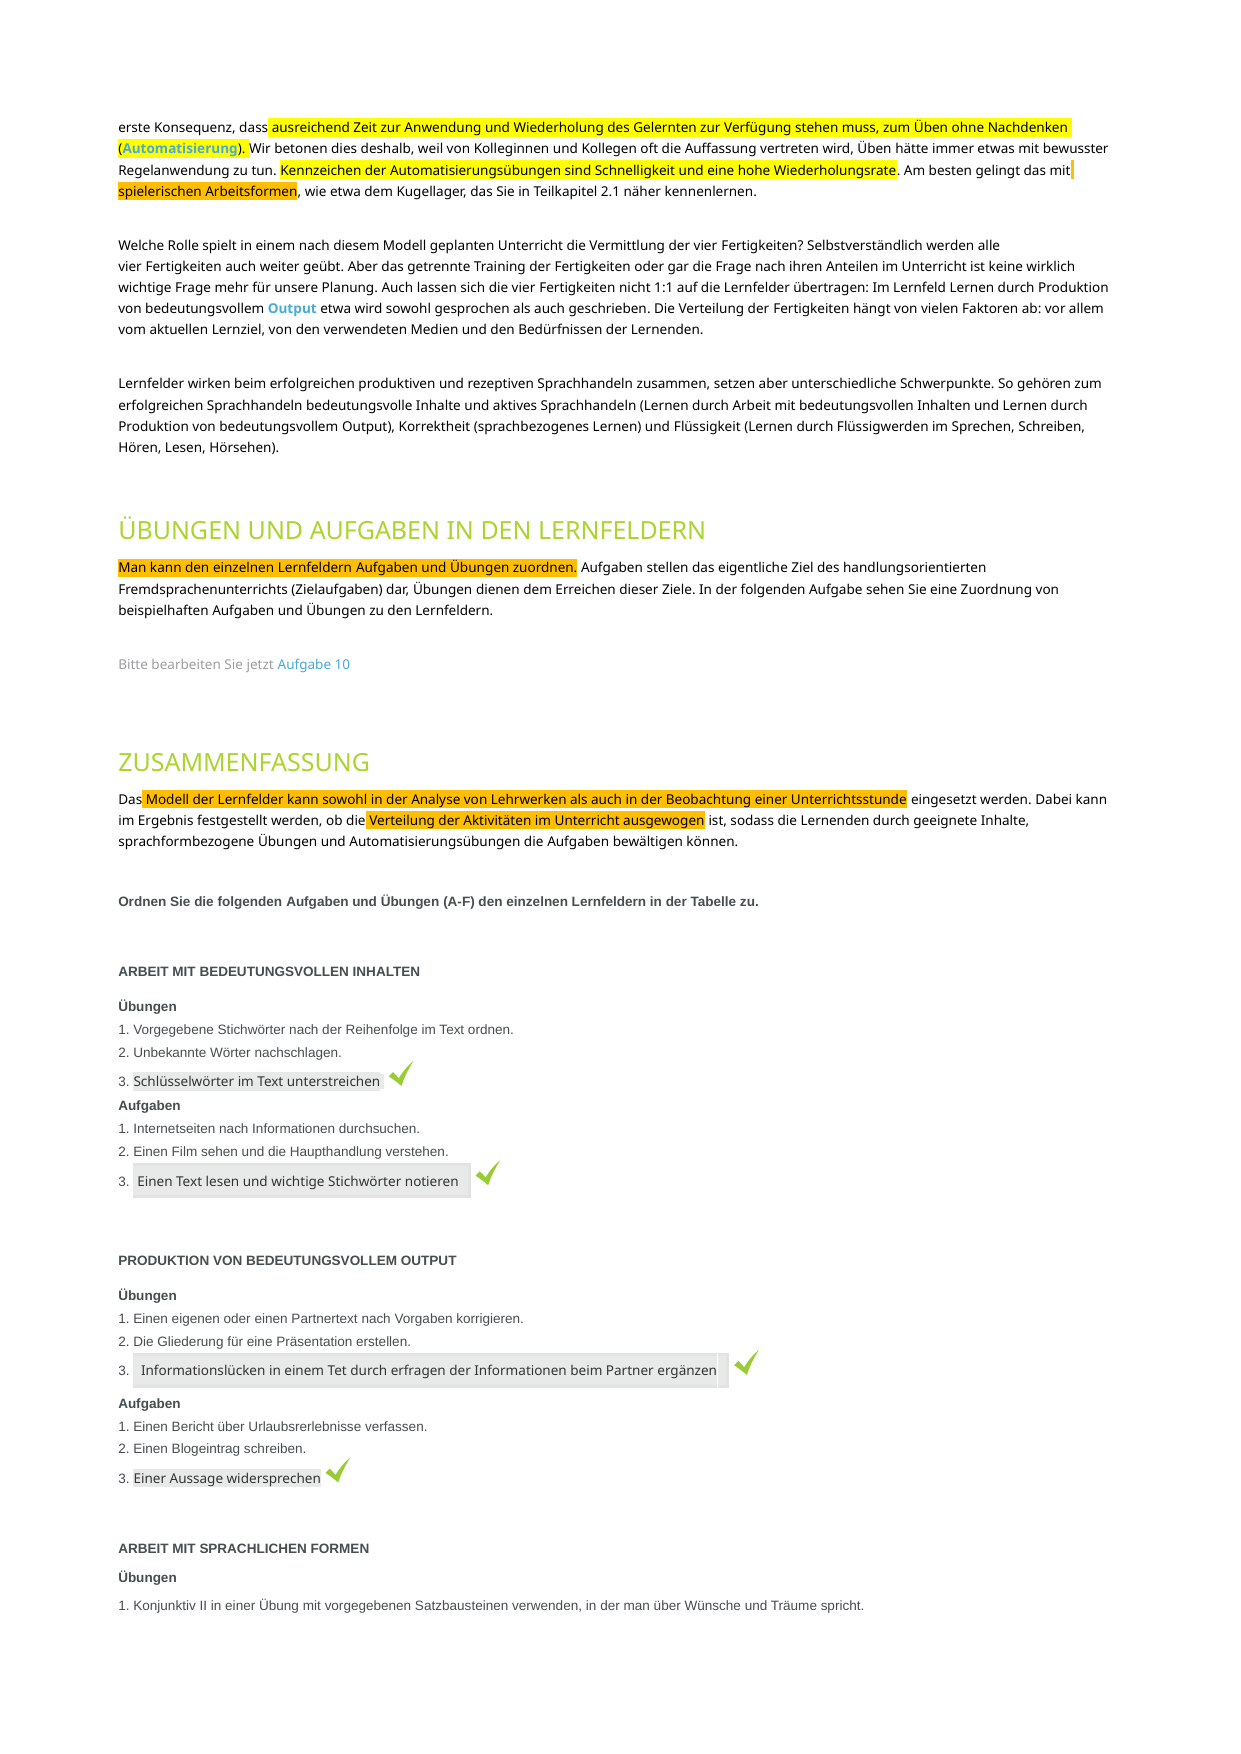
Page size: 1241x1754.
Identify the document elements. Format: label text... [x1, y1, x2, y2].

text Man kann den einzelnen Lernfeldern Aufgaben und Übungen zuordnen. Aufgaben stellen das eigentliche Ziel des handlungsorientierten Fremdsprachenunterrichts (Zielaufgaben) dar, Übungen dienen dem Erreichen dieser Ziele. In der folgenden Aufgabe sehen Sie eine Zuordnung von beispielhaften Aufgaben und Übungen zu den Lernfeldern. [118, 558, 1122, 619]
text erste Konsequenz, dass ausreichend Zeit zur Anwendung und Wiederholung des Gelernten zur Verfügung stehen muss, zum Üben ohne Nachdenken (Automatisierung). Wir betonen dies deshalb, weil von Kolleginnen und Kollegen oft die Auffassung vertreten wird, Üben hätte immer etwas mit bewusster Regelanwendung zu tun. Kennzeichen der Automatisierungsübungen sind Schnelligkeit und eine hohe Wiederholungsrate. Am besten gelingt das mit spielerischen Arbeitsformen, wie etwa dem Kugellager, das Sie in Teilkapitel 2.1 näher kennenlernen. [118, 118, 1122, 200]
text Welche Rolle spielt in einem nach diesem Modell geplanten Unterricht die Vermittlung der vier Fertigkeiten? Selbstverständlich werden alle vier Fertigkeiten auch weiter geübt. Aber das getrennte Training der Fertigkeiten oder gar die Frage nach ihren Anteilen im Unterricht ist keine wirklich wichtige Frage mehr für unsere Planung. Auch lassen sich die vier Fertigkeiten nicht 1:1 auf die Lernfelder übertragen: Im Lernfeld Lernen durch Produktion von bedeutungsvollem Output etwa wird sowohl gesprochen als auch geschrieben. Die Verteilung der Fertigkeiten hängt von vielen Faktoren ab: vor allem vom aktuellen Lernziel, von den verwendeten Medien und den Bedürfnissen der Lernenden. [118, 236, 1122, 339]
text PRODUKTION VON BEDEUTUNGSVOLLEM OUTPUT [118, 1252, 1122, 1268]
text Übungen 1. Vorgegebene Stichwörter nach der Reihenfolge im Text ordnen. 2. Unbekannte Wörter nachschlagen. 3. Schlüsselwörter im Text unterstreichen Aufgaben 1. Internetseiten nach Informationen durchsuchen. 2. Einen Film sehen und die Haupthandlung verstehen. 3. Einen Text lesen und wichtige Stichwörter notieren [118, 991, 1122, 1198]
text ARBEIT MIT BEDEUTUNGSVOLLEN INHALTEN [118, 963, 1122, 979]
text Ordnen Sie die folgenden Aufgaben und Übungen (A-F) den einzelnen Lernfeldern in der Tabelle zu. [118, 886, 1122, 909]
text 1. Konjunktiv II in einer Übung mit vorgegebenen Satzbausteinen verwenden, in der man über Wünsche und Träume spricht. [118, 1598, 1122, 1613]
text Übungen 1. Einen eigenen oder einen Partnertext nach Vorgaben korrigieren. 2. Die Gliederung für eine Präsentation erstellen. 3. Informationslücken in einem Tet durch erfragen der Informationen beim Partner ergänzen Aufgaben 1. Einen Bericht über Urlaubsrerlebnisse verfassen. 2. Einen Blogeintrag schreiben. 3. Einer Aussage widersprechen [118, 1280, 1122, 1487]
subtitle ÜBUNGEN UND AUFGABEN IN DEN LERNFELDERN [118, 513, 1122, 547]
subtitle ZUSAMMENFASSUNG [118, 744, 1122, 778]
text Das Modell der Lernfelder kann sowohl in der Analyse von Lehrwerken als auch in der Beobachtung einer Unterrichtsstunde eingesetzt werden. Dabei kann im Ergebnis festgestellt werden, ob die Verteilung der Aktivitäten im Unterricht ausgewogen ist, sodass die Lernenden durch geeignete Inhalte, sprachformbezogene Übungen und Automatisierungsübungen die Aufgaben bewältigen können. [118, 790, 1122, 851]
text Lernfelder wirken beim erfolgreichen produktiven und rezeptiven Sprachhandeln zusammen, setzen aber unterschiedliche Schwerpunkte. So gehören zum erfolgreichen Sprachhandeln bedeutungsvolle Inhalte und aktives Sprachhandeln (Lernen durch Arbeit mit bedeutungsvollen Inhalten und Lernen durch Produktion von bedeutungsvollem Output), Korrektheit (sprachbezogenes Lernen) und Flüssigkeit (Lernen durch Flüssigwerden im Sprechen, Schreiben, Hören, Lesen, Hörsehen). [118, 374, 1122, 456]
text Bitte bearbeiten Sie jetzt Aufgabe 10 [118, 655, 1122, 673]
text ARBEIT MIT SPRACHLICHEN FORMEN [118, 1541, 1122, 1557]
text Übungen [118, 1569, 1122, 1585]
